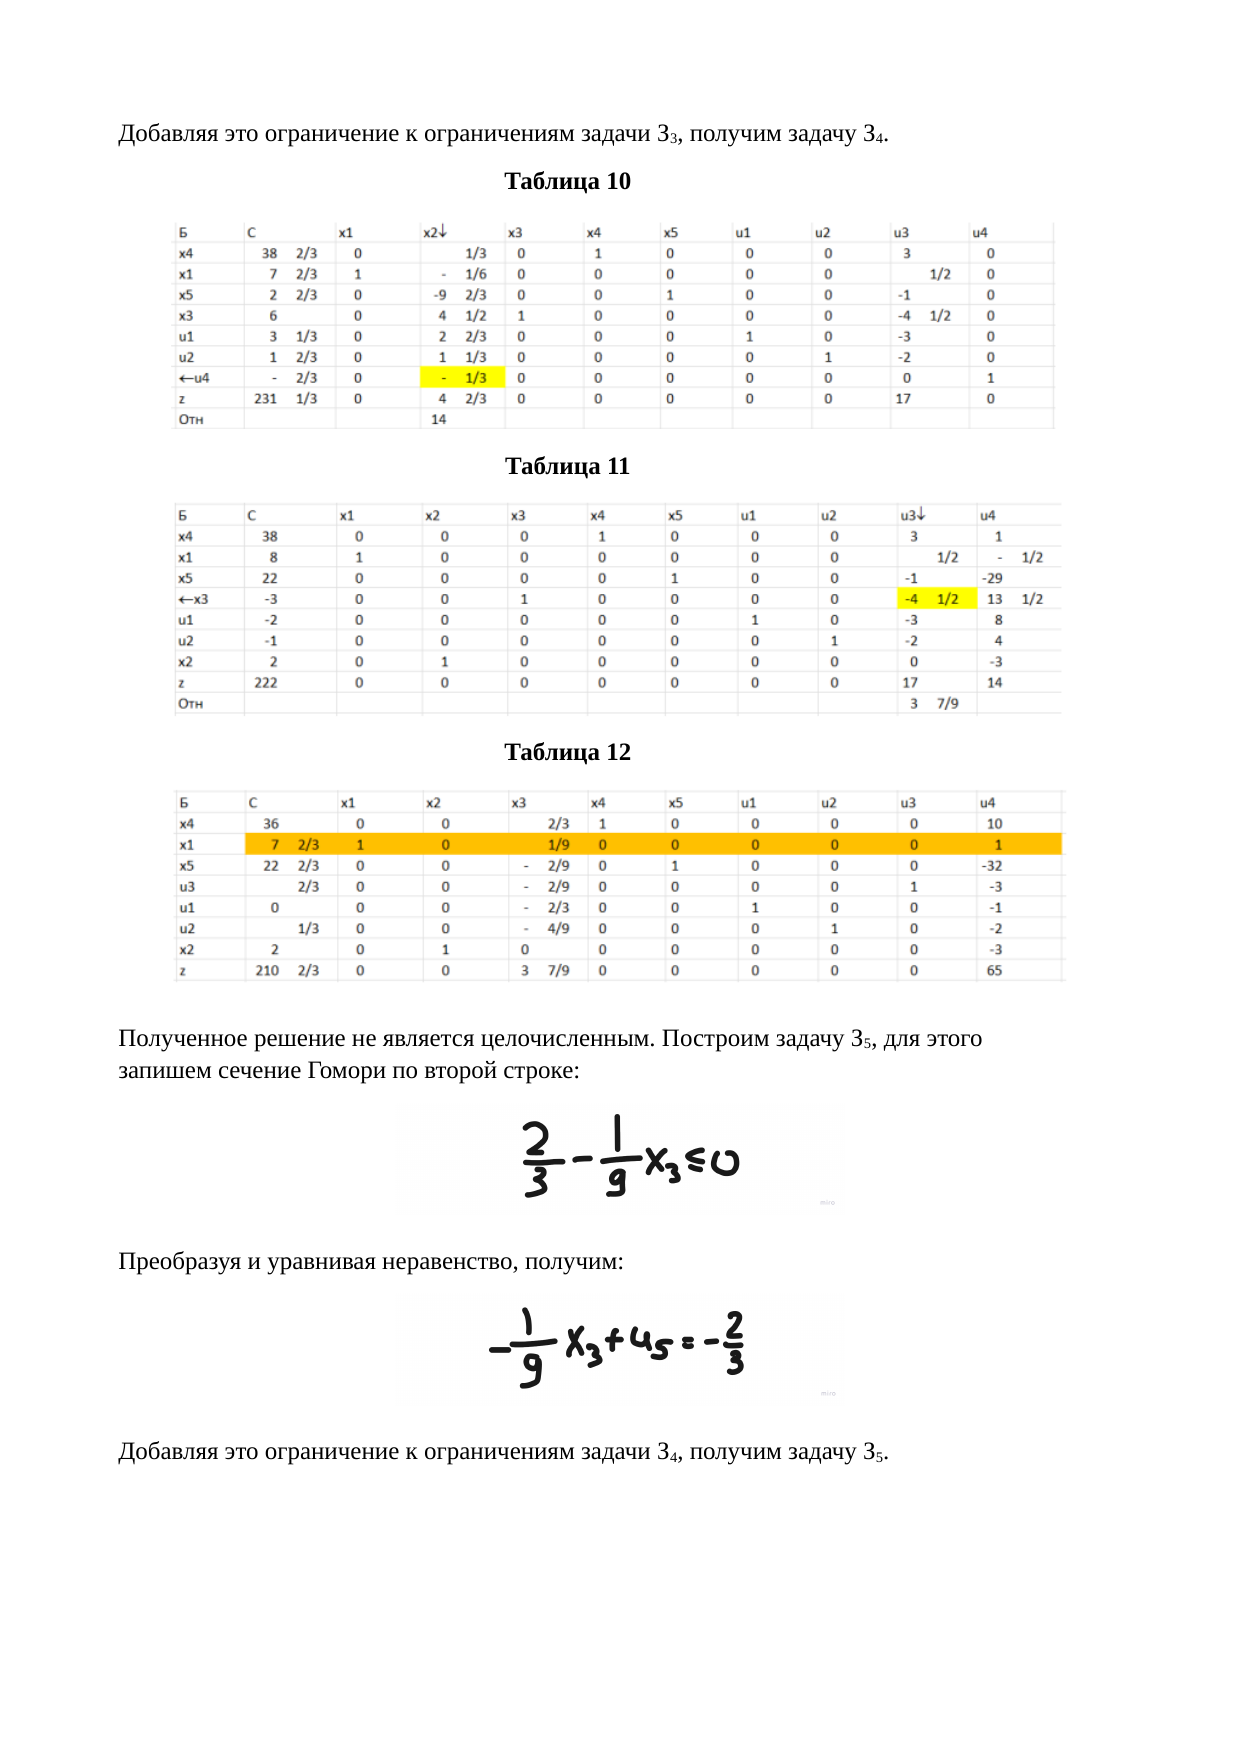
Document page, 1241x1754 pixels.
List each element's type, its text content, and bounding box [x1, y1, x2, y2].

picture [395, 1103, 845, 1215]
text Полученное решение не является целочисленным. Построим задачу З5, для этого запишем сечение Гомори по второй строке: [118, 1023, 1017, 1084]
text Таблица 11 [118, 451, 1017, 480]
picture [394, 1293, 846, 1406]
text Добавляя это ограничение к ограничениям задачи З4, получим задачу З5. [118, 1436, 1017, 1465]
picture [170, 213, 1070, 429]
text Преобразуя и уравнивая неравенство, получим: [118, 1246, 1017, 1275]
picture [170, 498, 1070, 721]
text Добавляя это ограничение к ограничениям задачи З3, получим задачу З4. [118, 118, 1017, 147]
text Таблица 10 [118, 166, 1017, 194]
text Таблица 12 [118, 737, 1017, 766]
picture [170, 784, 1070, 986]
